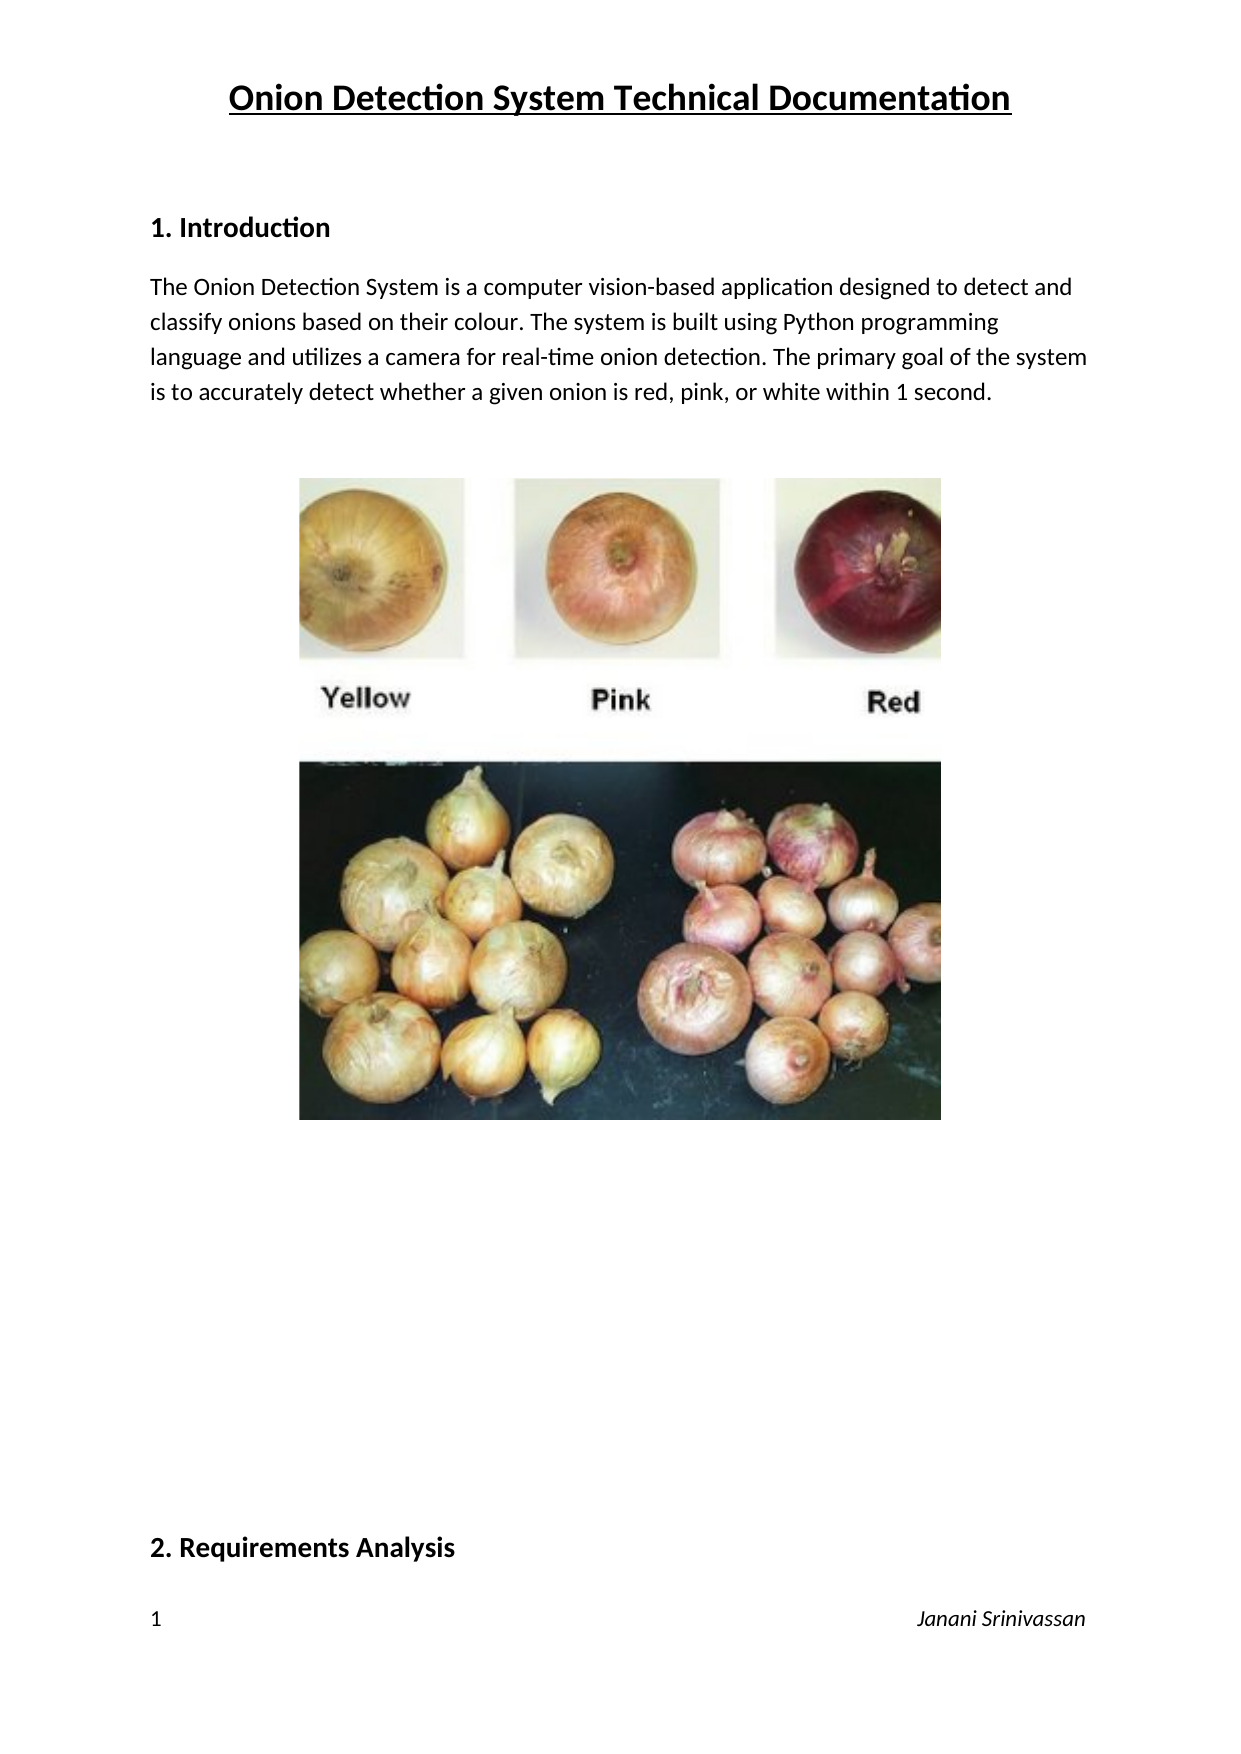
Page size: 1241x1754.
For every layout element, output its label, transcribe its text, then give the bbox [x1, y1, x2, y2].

text 1. Introduction [150, 209, 1090, 245]
text 2. Requirements Analysis [150, 1529, 1090, 1564]
text The Onion Detection System is a computer vision-based application designed to detect and classify onions based on their colour. The system is built using Python programming language and utilizes a camera for real-time onion detection. The primary goal of the system is to accurately detect whether a given onion is red, pink, or white within 1 second. [150, 271, 1090, 406]
text Onion Detection System Technical Documentation [150, 74, 1090, 119]
